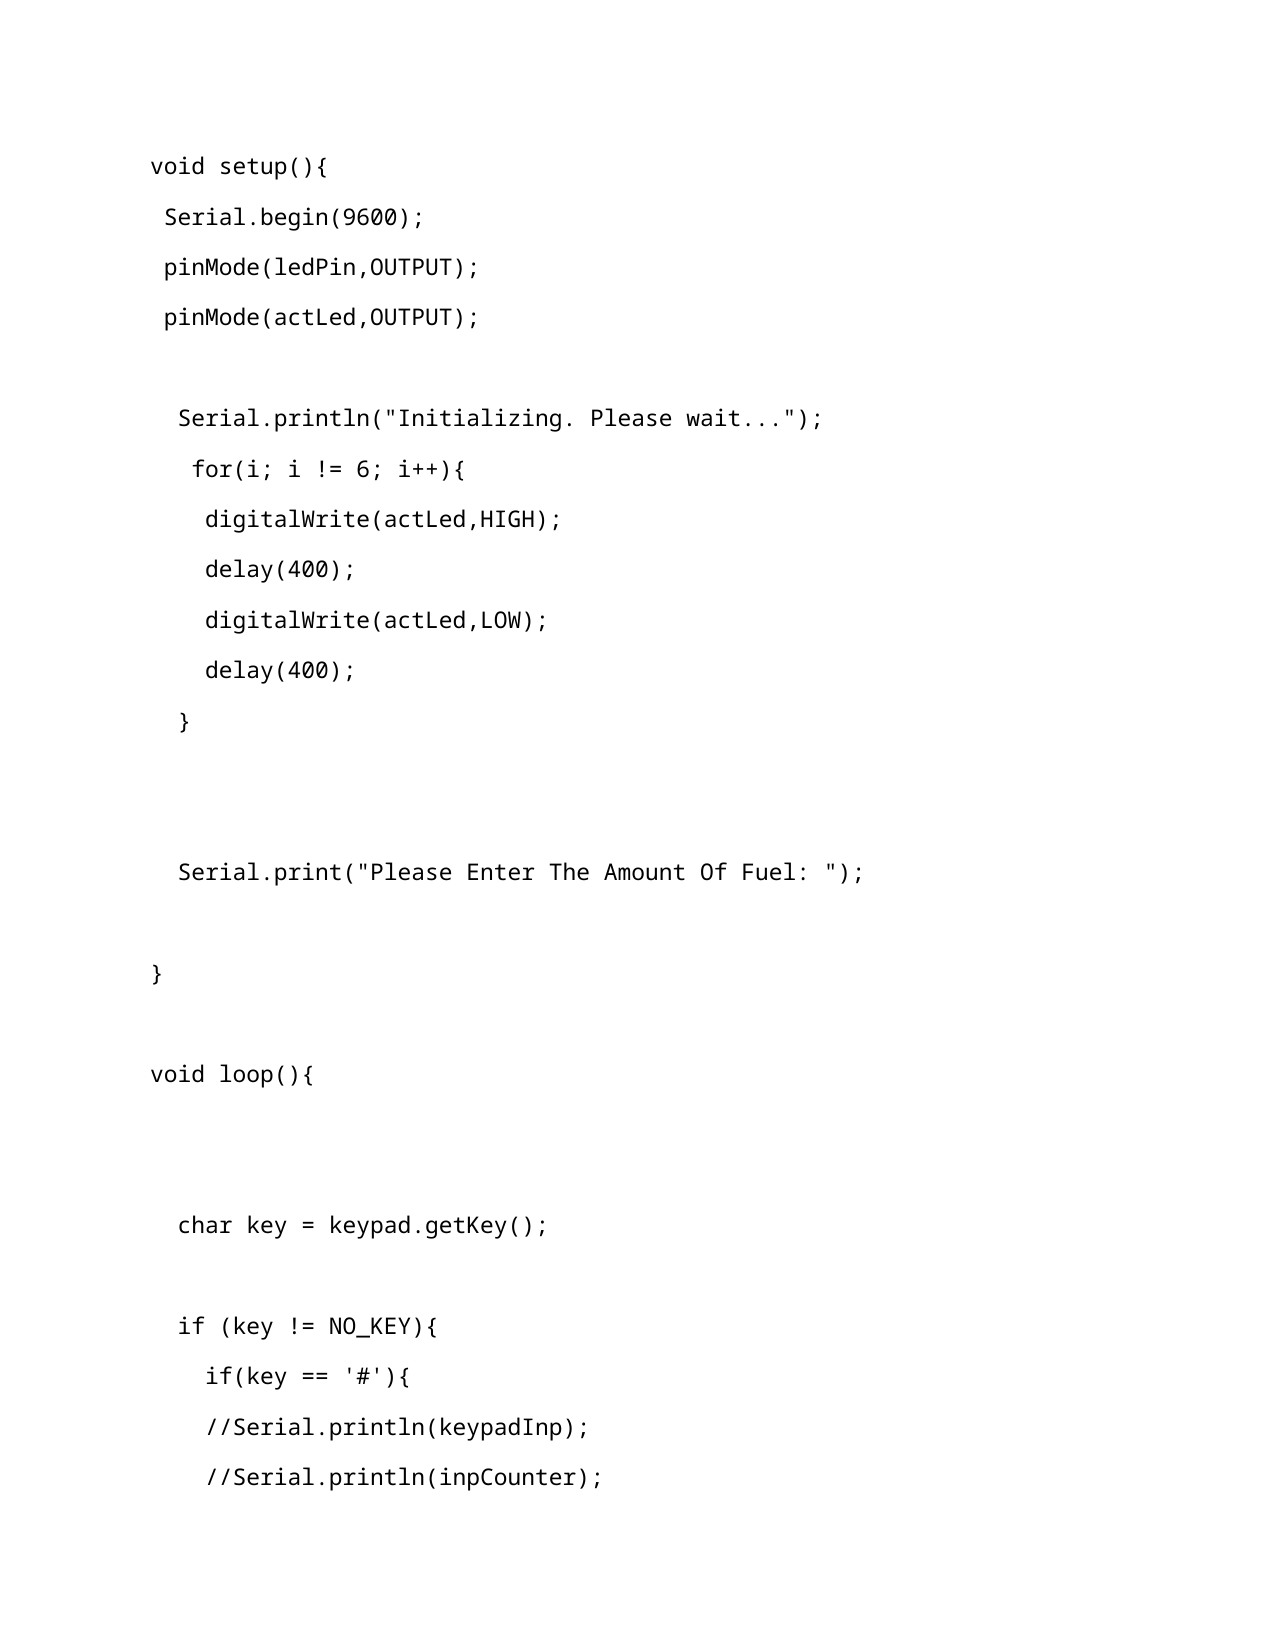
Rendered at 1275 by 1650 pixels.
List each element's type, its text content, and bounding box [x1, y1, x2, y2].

text digitalWrite(actLed,HIGH); [150, 503, 1125, 534]
text delay(400); [150, 654, 1125, 685]
text //Serial.println(inpCounter); [150, 1461, 1125, 1492]
text digitalWrite(actLed,LOW); [150, 604, 1125, 635]
text Serial.print("Please Enter The Amount Of Fuel: "); [150, 856, 1125, 887]
text pinMode(actLed,OUTPUT); [150, 301, 1125, 332]
text } [150, 957, 1125, 988]
text void loop(){ [150, 1057, 1125, 1089]
text //Serial.println(keypadInp); [150, 1410, 1125, 1442]
text Serial.begin(9600); [150, 200, 1125, 232]
text void setup(){ [150, 150, 1125, 181]
text if(key == '#'){ [150, 1360, 1125, 1391]
text delay(400); [150, 553, 1125, 584]
text for(i; i != 6; i++){ [150, 452, 1125, 484]
text pinMode(ledPin,OUTPUT); [150, 251, 1125, 282]
text } [150, 704, 1125, 736]
text Serial.println("Initializing. Please wait..."); [150, 402, 1125, 433]
text if (key != NO_KEY){ [150, 1309, 1125, 1341]
text char key = keypad.getKey(); [150, 1209, 1125, 1240]
